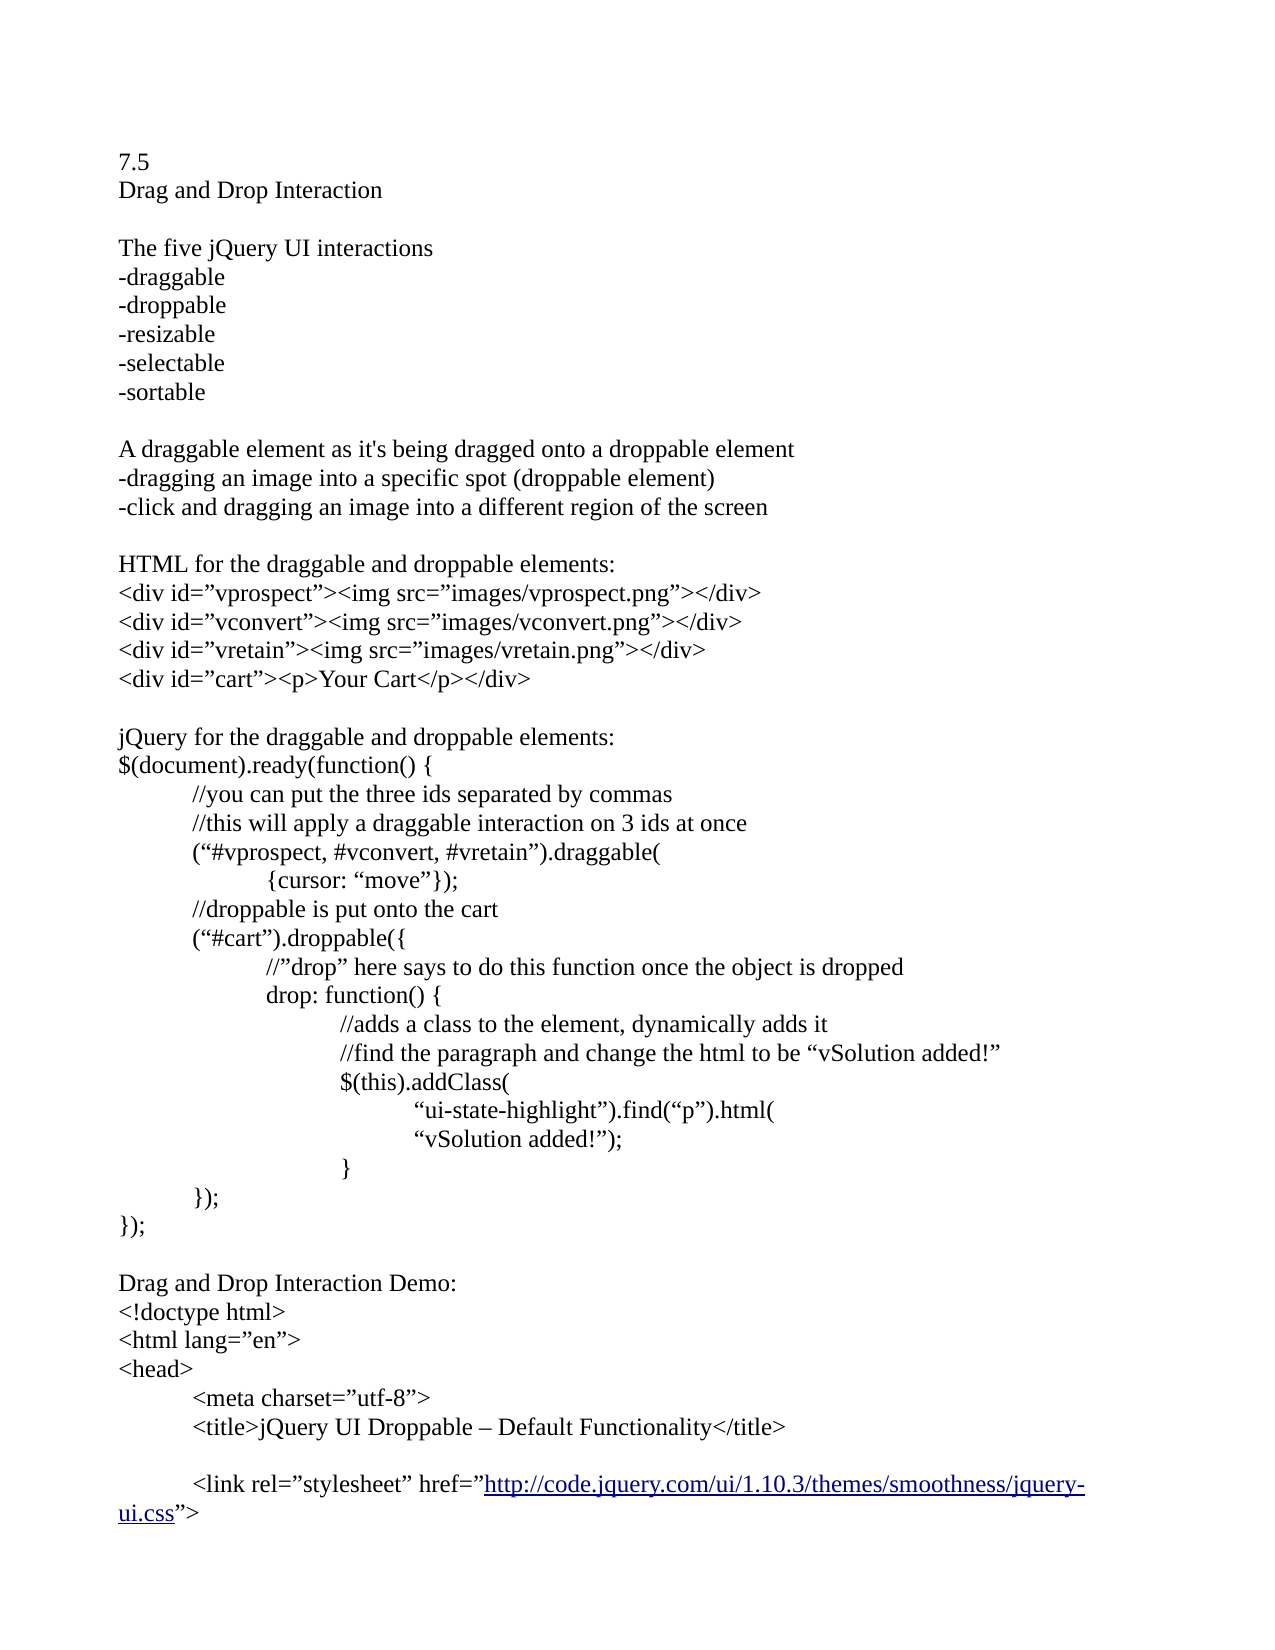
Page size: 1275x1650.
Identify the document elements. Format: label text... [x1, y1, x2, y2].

text drop: function() { [118, 981, 1157, 1009]
text -selectable [118, 348, 1157, 377]
text (“#vprospect, #vconvert, #vretain”).draggable( [118, 837, 1157, 866]
text -draggable [118, 262, 1157, 291]
text <meta charset=”utf-8”> [118, 1383, 1157, 1412]
text //you can put the three ids separated by commas [118, 779, 1157, 808]
text //”drop” here says to do this function once the object is dropped [118, 952, 1157, 981]
text “ui-state-highlight”).find(“p”).html( [118, 1096, 1157, 1124]
text //adds a class to the element, dynamically adds it [118, 1009, 1157, 1038]
text Drag and Drop Interaction [118, 176, 1157, 204]
text } [118, 1153, 1157, 1182]
text HTML for the draggable and droppable elements: [118, 549, 1157, 578]
text $(document).ready(function() { [118, 751, 1157, 779]
text <div id=”vretain”><img src=”images/vretain.png”></div> [118, 636, 1157, 664]
text <link rel=”stylesheet” href=”http://code.jquery.com/ui/1.10.3/themes/smoothness/jquery-ui.css”> [118, 1469, 1157, 1527]
text //this will apply a draggable interaction on 3 ids at once [118, 808, 1157, 837]
text The five jQuery UI interactions [118, 233, 1157, 262]
text <title>jQuery UI Droppable – Default Functionality</title> [118, 1412, 1157, 1441]
text //find the paragraph and change the html to be “vSolution added!” [118, 1038, 1157, 1067]
text <head> [118, 1354, 1157, 1383]
text -dragging an image into a specific spot (droppable element) [118, 463, 1157, 492]
text jQuery for the draggable and droppable elements: [118, 722, 1157, 751]
text -resizable [118, 319, 1157, 348]
text <html lang=”en”> [118, 1326, 1157, 1354]
text {cursor: “move”}); [118, 866, 1157, 894]
text “vSolution added!”); [118, 1124, 1157, 1153]
text A draggable element as it's being dragged onto a droppable element [118, 434, 1157, 463]
text -droppable [118, 291, 1157, 319]
text //droppable is put onto the cart [118, 894, 1157, 923]
text }); [118, 1211, 1157, 1239]
text -click and dragging an image into a different region of the screen [118, 492, 1157, 521]
text 7.5 [118, 147, 1157, 176]
text <div id=”cart”><p>Your Cart</p></div> [118, 664, 1157, 693]
text }); [118, 1182, 1157, 1211]
text <div id=”vprospect”><img src=”images/vprospect.png”></div> [118, 578, 1157, 607]
text (“#cart”).droppable({ [118, 923, 1157, 952]
text $(this).addClass( [118, 1067, 1157, 1096]
text Drag and Drop Interaction Demo: [118, 1268, 1157, 1297]
text <!doctype html> [118, 1297, 1157, 1326]
text -sortable [118, 377, 1157, 406]
text <div id=”vconvert”><img src=”images/vconvert.png”></div> [118, 607, 1157, 636]
